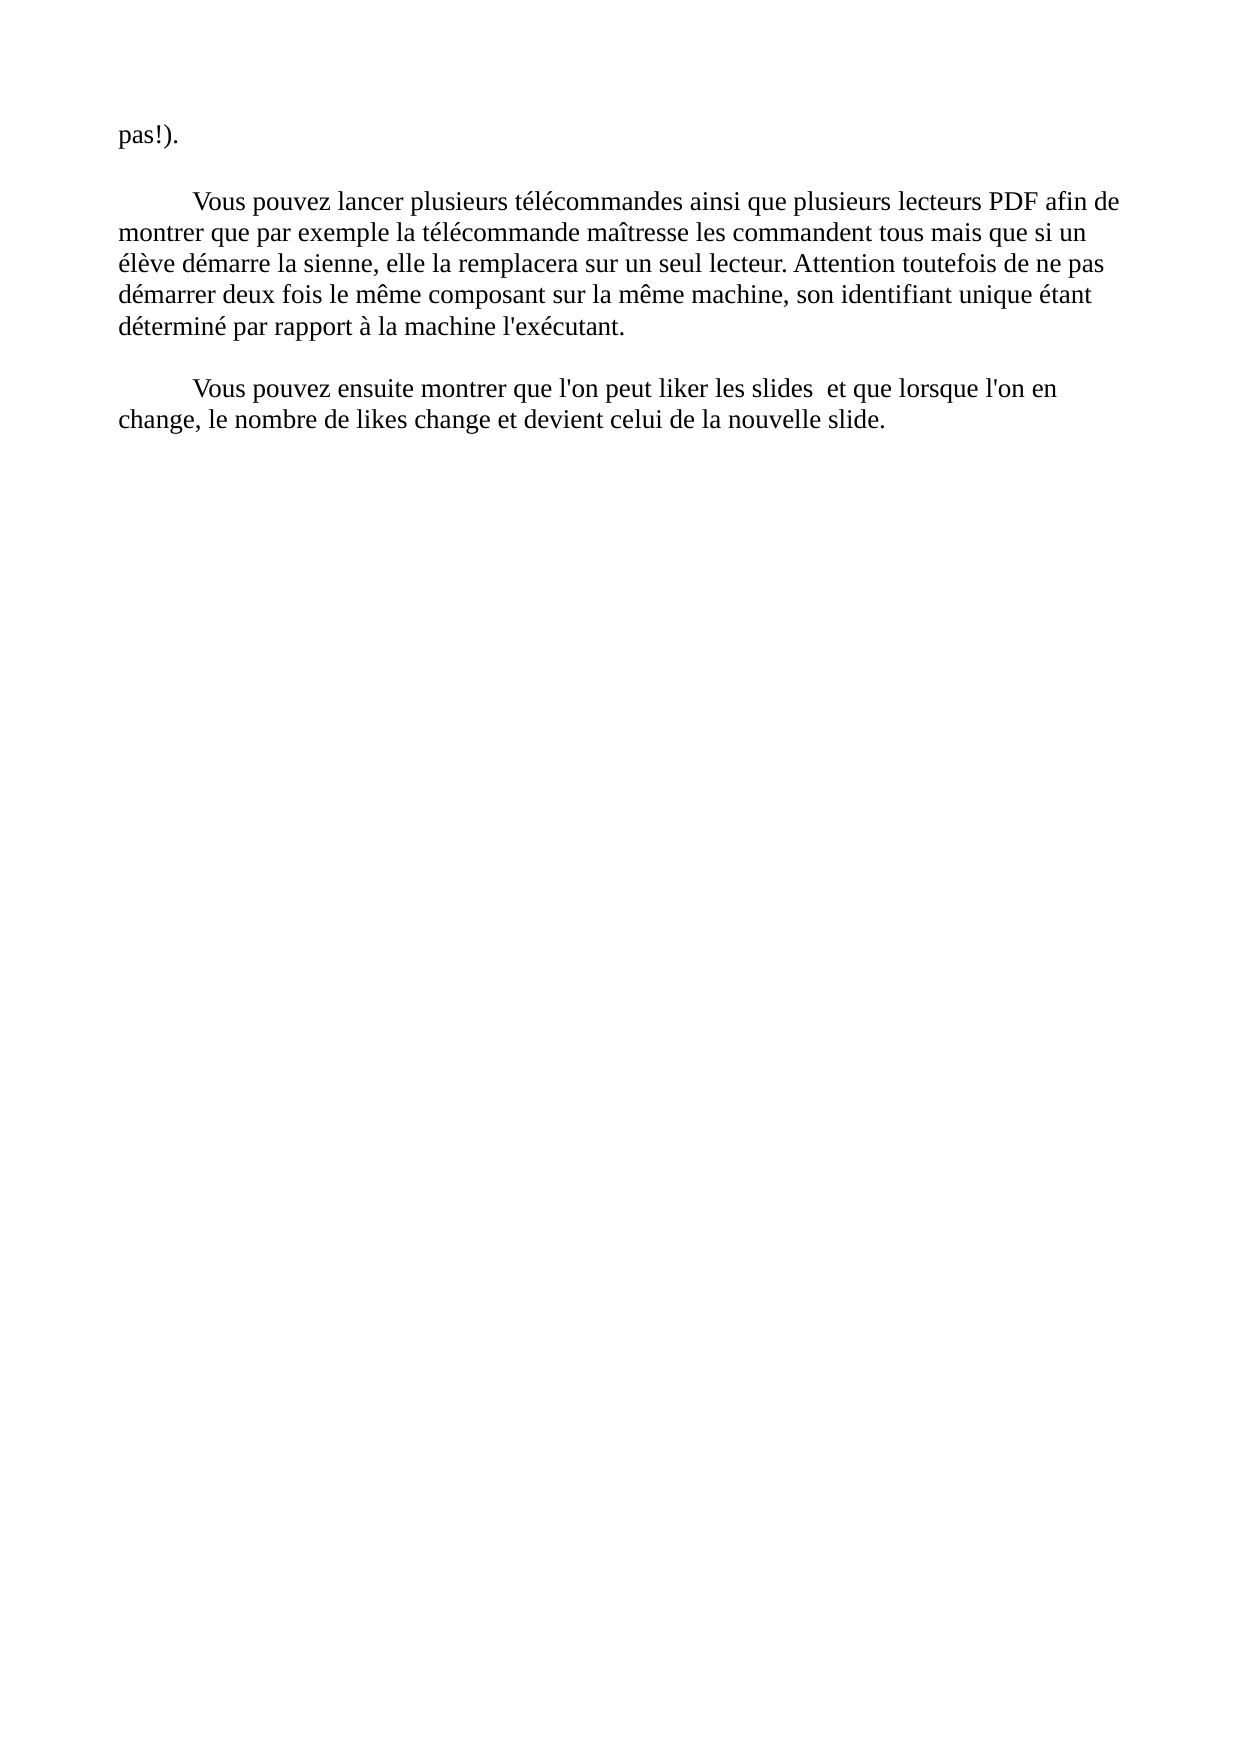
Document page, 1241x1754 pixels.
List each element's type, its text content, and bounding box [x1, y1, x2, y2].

text Vous pouvez ensuite montrer que l'on peut liker les slides et que lorsque l'on en change, le nombre de likes change et devient celui de la nouvelle slide. [118, 372, 1122, 434]
text pas!). [118, 118, 1122, 149]
text Vous pouvez lancer plusieurs télécommandes ainsi que plusieurs lecteurs PDF afin de montrer que par exemple la télécommande maîtresse les commandent tous mais que si un élève démarre la sienne, elle la remplacera sur un seul lecteur. Attention toutefois de ne pas démarrer deux fois le même composant sur la même machine, son identifiant unique étant déterminé par rapport à la machine l'exécutant. [118, 185, 1122, 341]
